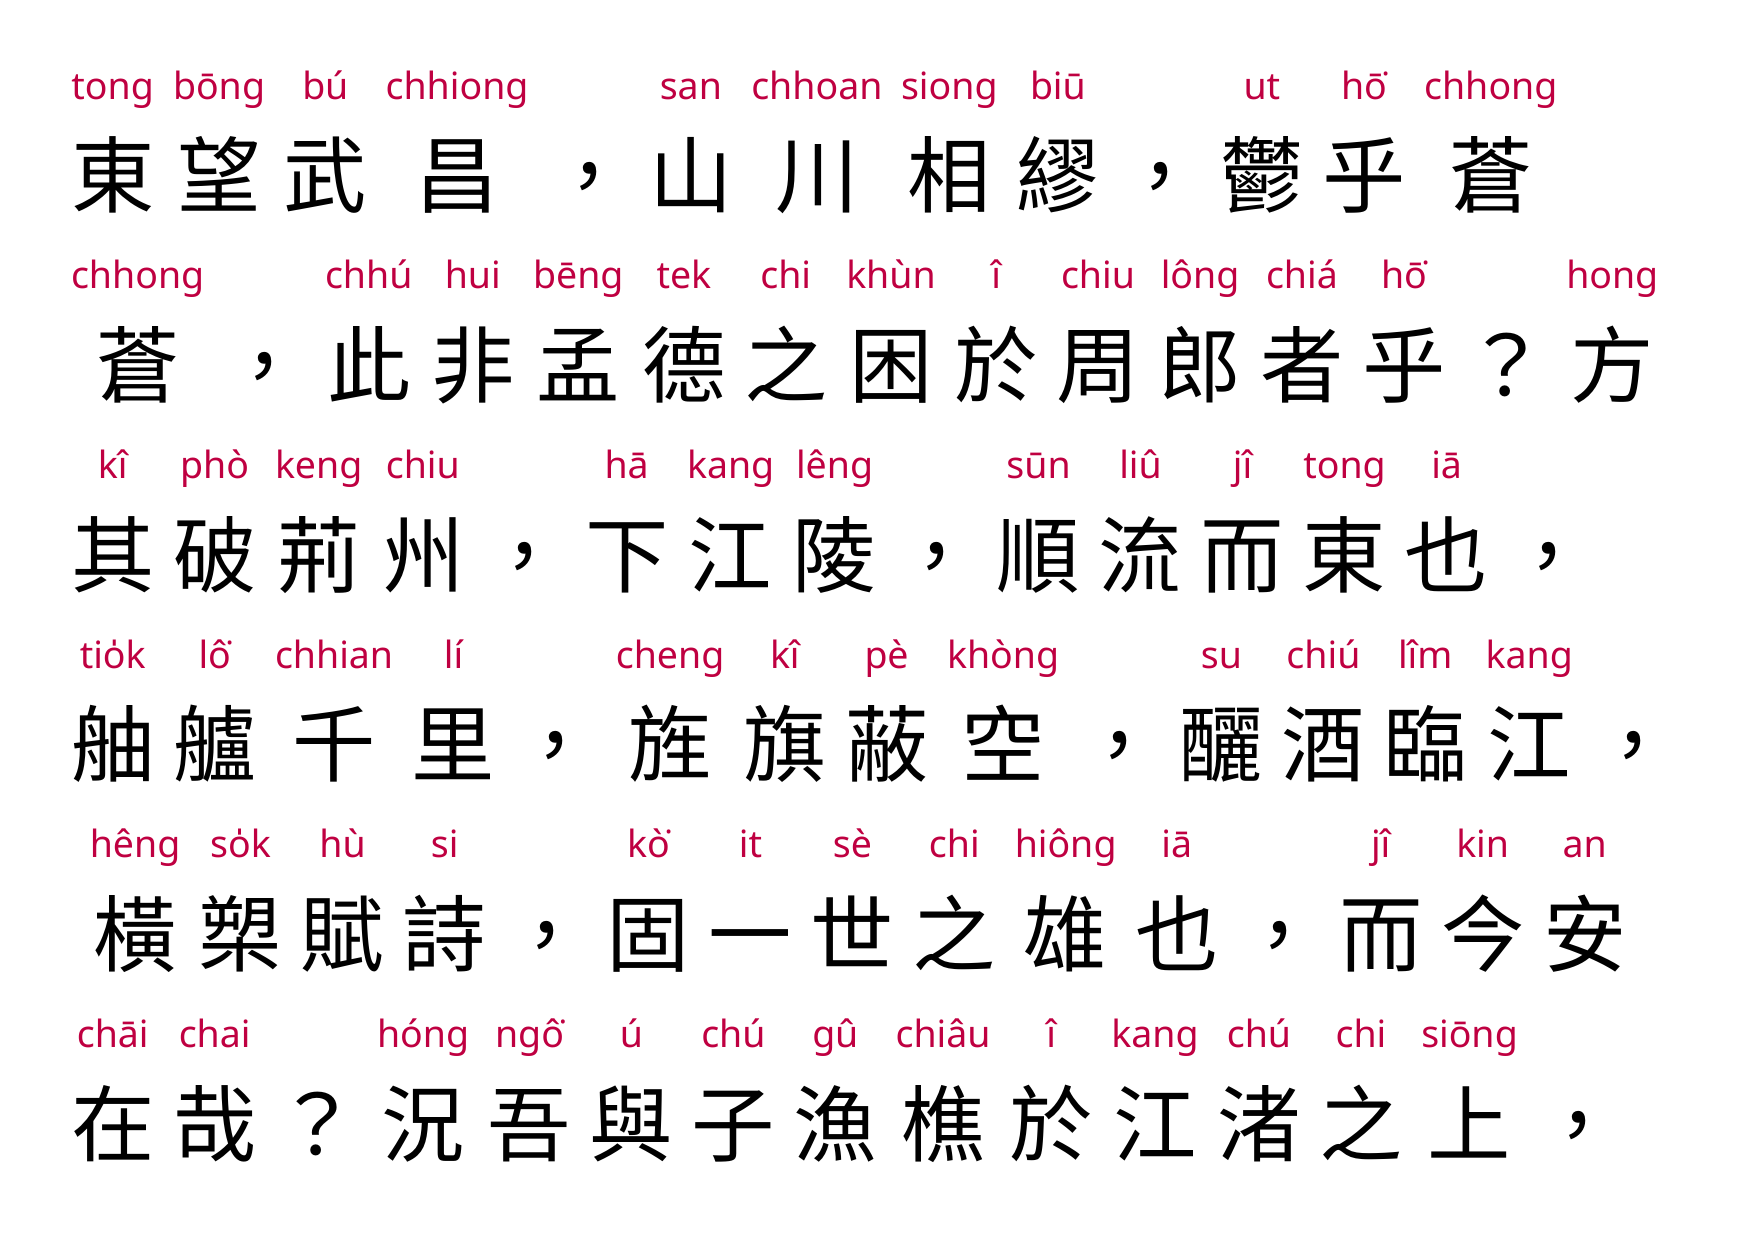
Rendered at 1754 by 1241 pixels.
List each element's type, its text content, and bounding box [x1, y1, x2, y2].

text 蘇so͘ 子chú 󠇡愀chhiáu 然jiân ， 正chèng 󠇡襟khim 危gûi 坐chō 󠇢， 而jî 問būn 󠇡客khek 󠇡曰oa̍t ： 「 何hô 爲ūi 其kî 然jiân 也iā ？ 」 客khek 󠇡曰oa̍t ： 「 『 月goa̍t 󠇢明bêng 星seng 󠇣稀hi ， 烏o͘ 鵲chhek 南lâm 飛hui 󠇡。 』 此chhú 非hui 曹chô 孟bēng 德tek 之chi 詩si 乎hō͘ ？ 西se 望bōng 󠇡夏hā 口khió 󠇢， 東tong 󠇡望bōng 󠇡武bú 昌chhiong ， 山san 󠇡川chhoan 󠇡相siong 󠇡繆biū ， 鬱ut 乎hō͘ 蒼chhong 蒼chhong ， 此chhú 非hui 孟bēng 德tek 之chi 困khùn 於î 周chiu 郎lông 者chiá 乎hō͘ ？ 方hong 其kî 破phò 󠇡荊keng 州chiu ， 下hā 󠇡江kang 陵lêng 󠇡， 順sūn 流liû 󠇡而jî 東tong 󠇡也iā ， 舳tio̍k 艫lô͘ 千chhian 里lí ， 旌cheng 旗kî 蔽pè 空khòng 󠇢， 釃su 酒chiú 臨lîm 江kang ， 橫hêng 󠇢槊so̍k 賦hù 詩si ， 固kò͘ 一it 󠇡世sè 之chi 雄hiông 也iā ， 而jî 今kin 安an 在chāi 哉chai 󠇡？ 況hóng 吾ngô͘ 與ú 子chú 󠇡漁gû 󠇢樵chiâu 於î 江kang 渚chú 之chi 上siōng ， 侶lū 魚gû 󠇢蝦hê 而jî 友iú 麋bî 鹿lo̍k ， 駕kà 一it 󠇡葉ia̍p 󠇡之chi 扁pián 󠇢舟chiu ， 舉kí 匏pâu 樽chun 以í 相siong 󠇡屬sio̍k 。 寄kì 󠇡蜉hô 蝣iû 於î 天thian 󠇡地tē ， 渺biáu 滄chhong 海hái 之chi 一it 󠇡粟siok 󠇡。 哀ai 吾ngô͘ 生seng 之chi 須si 臾jî ， 羨siān 長tiông 󠇣江kang 之chi 無bû 󠇡窮kiông 󠇢。 挾gia̍p 飛hui 󠇡仙sian 以í 遨gô 󠇡遊iû ， 抱phāu 󠇢明bêng 月goa̍t 󠇢而jî 長tiông 󠇣終chiong 。 知ti 󠇡不put 可khó 乎hō͘ 驟chō͘ 得tek 󠇡， 託thok 遺ûi 響hiòng 於î 悲pi 風hong 。 」 [71, 59, 1665, 1179]
